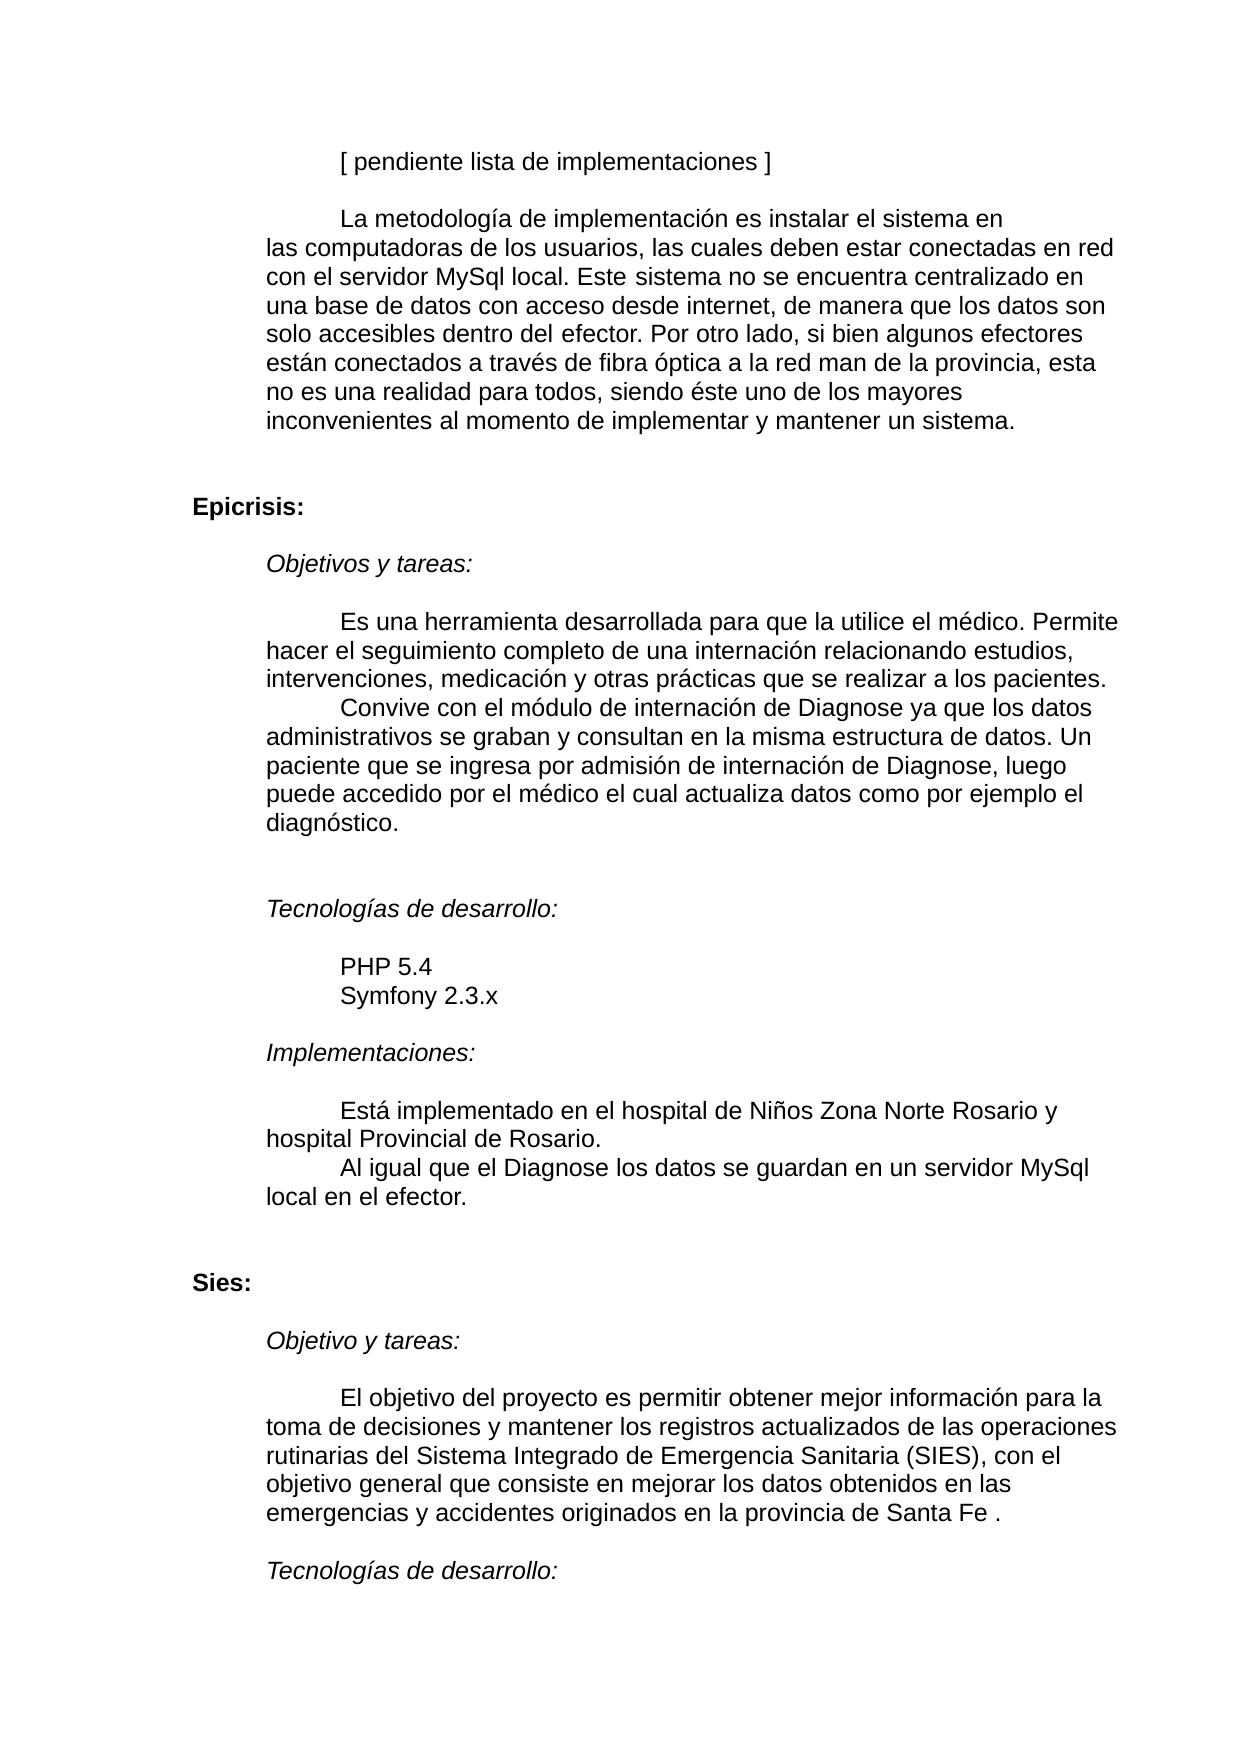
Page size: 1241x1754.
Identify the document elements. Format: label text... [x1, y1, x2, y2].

text Implementaciones: [118, 1038, 1122, 1067]
text Symfony 2.3.x [118, 981, 1122, 1009]
text Epicrisis: [118, 492, 1122, 521]
text Sies: [118, 1268, 1122, 1297]
text Es una herramienta desarrollada para que la utilice el médico. Permite hacer el seguimiento completo de una internación relacionando estudios, intervenciones, medicación y otras prácticas que se realizar a los pacientes. Convive con el módulo de internación de Diagnose ya que los datos administrativos se graban y consultan en la misma estructura de datos. Un paciente que se ingresa por admisión de internación de Diagnose, luego puede accedido por el médico el cual actualiza datos como por ejemplo el diagnóstico. [118, 607, 1122, 837]
text Está implementado en el hospital de Niños Zona Norte Rosario y hospital Provincial de Rosario. [118, 1096, 1122, 1153]
text PHP 5.4 [118, 952, 1122, 981]
text Objetivos y tareas: [118, 549, 1122, 578]
text Objetivo y tareas: [118, 1326, 1122, 1354]
text Al igual que el Diagnose los datos se guardan en un servidor MySql local en el efector. [118, 1153, 1122, 1211]
text Tecnologías de desarrollo: [118, 1556, 1122, 1584]
text [ pendiente lista de implementaciones ] [118, 147, 1122, 176]
text La metodología de implementación es instalar el sistema en las computadoras de los usuarios, las cuales deben estar conectadas en red con el servidor MySql local. Este sistema no se encuentra centralizado en una base de datos con acceso desde internet, de manera que los datos son solo accesibles dentro del efector. Por otro lado, si bien algunos efectores están conectados a través de fibra óptica a la red man de la provincia, esta no es una realidad para todos, siendo éste uno de los mayores inconvenientes al momento de implementar y mantener un sistema. [118, 204, 1122, 434]
text Tecnologías de desarrollo: [118, 894, 1122, 923]
text El objetivo del proyecto es permitir obtener mejor información para la toma de decisiones y mantener los registros actualizados de las operaciones rutinarias del Sistema Integrado de Emergencia Sanitaria (SIES), con el objetivo general que consiste en mejorar los datos obtenidos en las emergencias y accidentes originados en la provincia de Santa Fe . [118, 1383, 1122, 1527]
